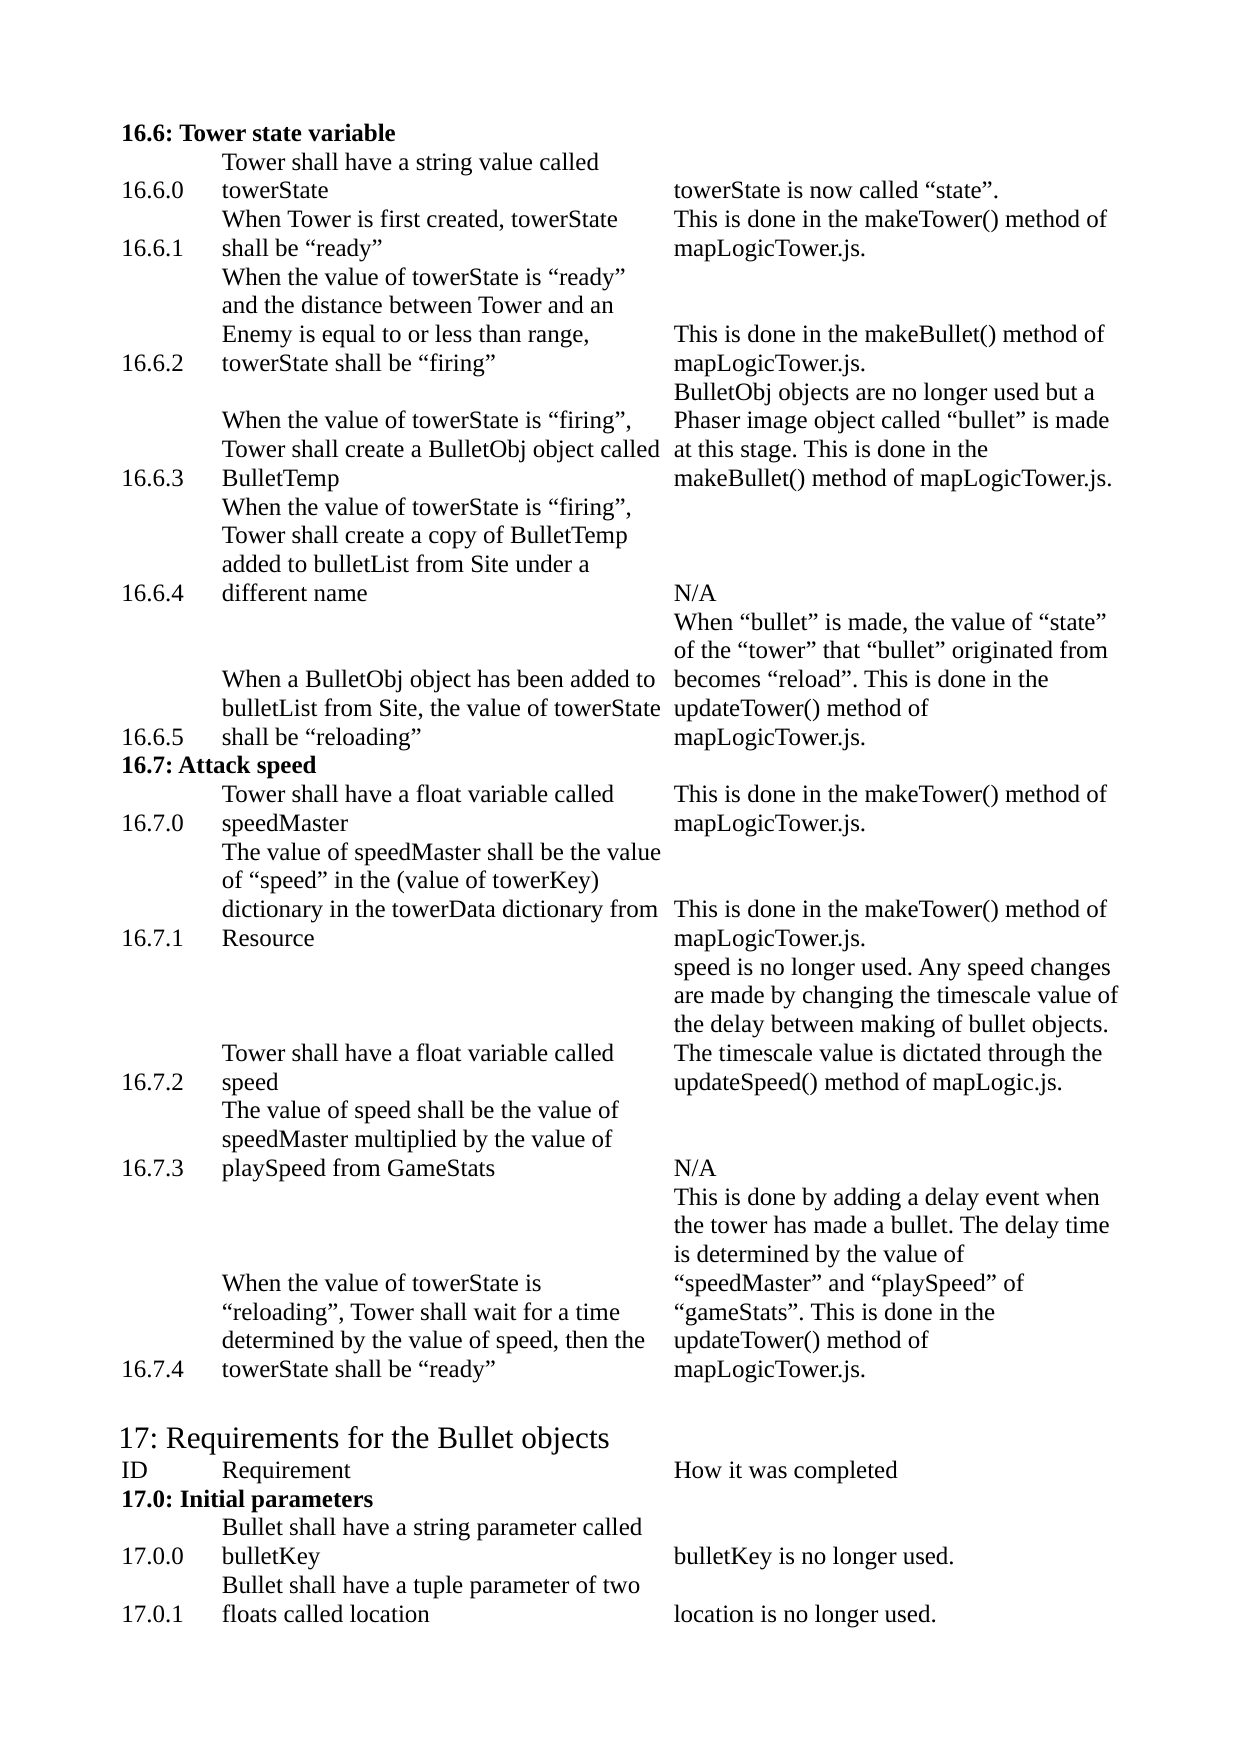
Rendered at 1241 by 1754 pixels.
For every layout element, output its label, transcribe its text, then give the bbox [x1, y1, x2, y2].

table_cell 16.6.4 [118, 492, 218, 607]
table_cell 17.0.1 [118, 1570, 218, 1627]
table_cell 17.0.0 [118, 1513, 218, 1570]
table_cell 17.0: Initial parameters [118, 1484, 1122, 1512]
text 17: Requirements for the Bullet objects [118, 1419, 1122, 1455]
table_cell N/A [670, 1096, 1122, 1182]
table_cell Bullet shall have a string parameter called bulletKey [219, 1513, 670, 1570]
table_cell 16.7.1 [118, 837, 218, 952]
table_cell When Tower is first created, towerState shall be “ready” [219, 204, 670, 262]
table_header Requirement [219, 1455, 670, 1484]
table_cell This is done in the makeTower() method of mapLogicTower.js. [670, 204, 1122, 262]
table_cell 16.6.3 [118, 377, 218, 492]
table_cell This is done by adding a delay event when the tower has made a bullet. The delay time is determined by the value of “speedMaster” and “playSpeed” of “gameStats”. This is done in the updateTower() method of mapLogicTower.js. [670, 1182, 1122, 1383]
table_cell 16.6.1 [118, 204, 218, 262]
table_cell 16.6.2 [118, 262, 218, 377]
table_cell Bullet shall have a tuple parameter of two floats called location [219, 1570, 670, 1627]
table_cell This is done in the makeBullet() method of mapLogicTower.js. [670, 262, 1122, 377]
table_cell BulletObj objects are no longer used but a Phaser image object called “bullet” is made at this stage. This is done in the makeBullet() method of mapLogicTower.js. [670, 377, 1122, 492]
table_cell 16.6: Tower state variable [118, 118, 1122, 147]
table_cell Tower shall have a float variable called speed [219, 952, 670, 1096]
table_header ID [118, 1455, 218, 1484]
table_cell 16.6.0 [118, 147, 218, 204]
table_cell 16.7: Attack speed [118, 751, 1122, 779]
table_cell This is done in the makeTower() method of mapLogicTower.js. [670, 837, 1122, 952]
table_cell When the value of towerState is “firing”, Tower shall create a copy of BulletTemp added to bulletList from Site under a different name [219, 492, 670, 607]
table_cell towerState is now called “state”. [670, 147, 1122, 204]
table_cell 16.7.4 [118, 1182, 218, 1383]
table_cell When the value of towerState is “reloading”, Tower shall wait for a time determined by the value of speed, then the towerState shall be “ready” [219, 1182, 670, 1383]
table_cell 16.6.5 [118, 607, 218, 751]
table_cell location is no longer used. [670, 1570, 1122, 1627]
table_cell Tower shall have a string value called towerState [219, 147, 670, 204]
table_cell speed is no longer used. Any speed changes are made by changing the timescale value of the delay between making of bullet objects. The timescale value is dictated through the updateSpeed() method of mapLogic.js. [670, 952, 1122, 1096]
table_cell When the value of towerState is “ready” and the distance between Tower and an Enemy is equal to or less than range, towerState shall be “firing” [219, 262, 670, 377]
table_cell When the value of towerState is “firing”, Tower shall create a BulletObj object called BulletTemp [219, 377, 670, 492]
table_cell When “bullet” is made, the value of “state” of the “tower” that “bullet” originated from becomes “reload”. This is done in the updateTower() method of mapLogicTower.js. [670, 607, 1122, 751]
table_cell 16.7.2 [118, 952, 218, 1096]
table_cell The value of speed shall be the value of speedMaster multiplied by the value of playSpeed from GameStats [219, 1096, 670, 1182]
table_cell bulletKey is no longer used. [670, 1513, 1122, 1570]
table_cell The value of speedMaster shall be the value of “speed” in the (value of towerKey) dictionary in the towerData dictionary from Resource [219, 837, 670, 952]
table_cell 16.7.3 [118, 1096, 218, 1182]
table_cell When a BulletObj object has been added to bulletList from Site, the value of towerState shall be “reloading” [219, 607, 670, 751]
table_cell Tower shall have a float variable called speedMaster [219, 779, 670, 837]
table_cell 16.7.0 [118, 779, 218, 837]
table_cell This is done in the makeTower() method of mapLogicTower.js. [670, 779, 1122, 837]
table_cell N/A [670, 492, 1122, 607]
table_header How it was completed [670, 1455, 1122, 1484]
